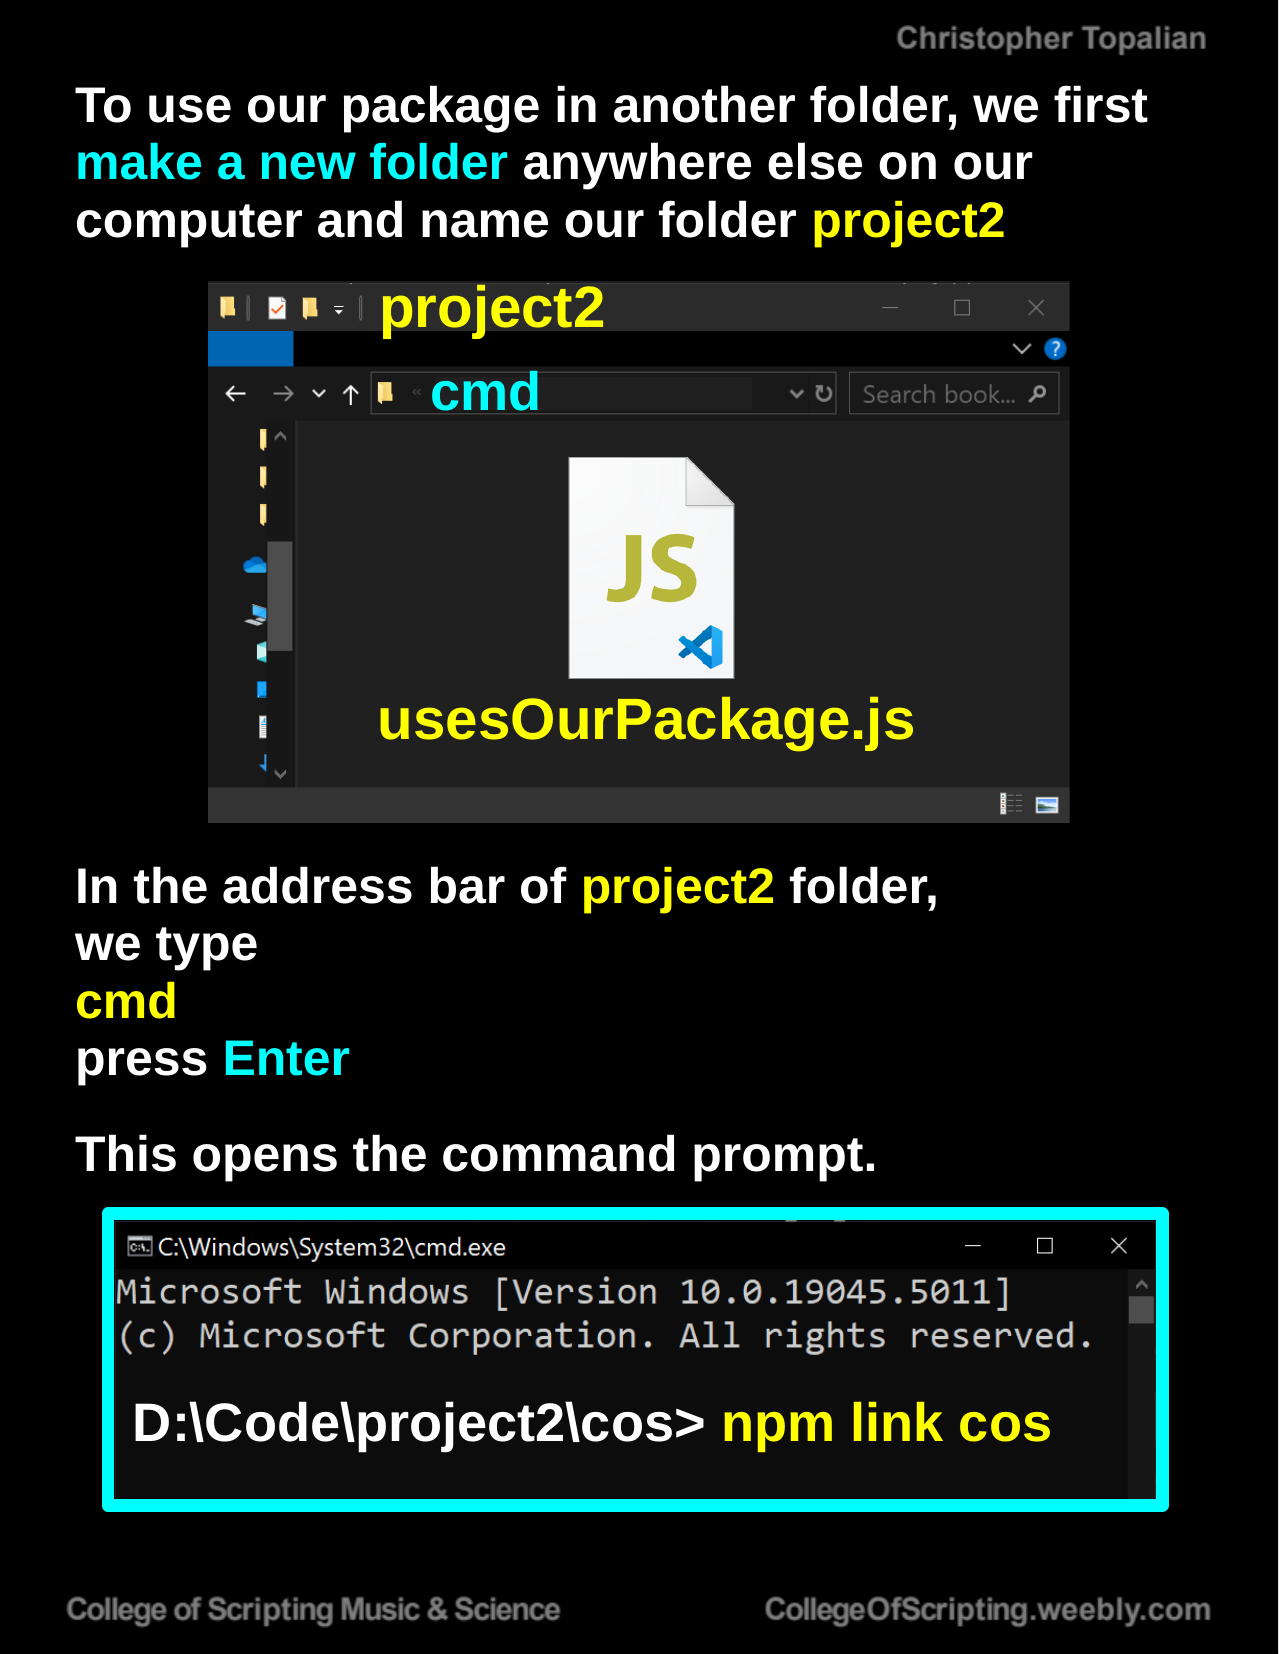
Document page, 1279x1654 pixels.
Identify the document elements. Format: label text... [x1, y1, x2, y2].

text This opens the command prompt. [75, 1124, 1203, 1182]
picture [114, 1220, 1156, 1499]
text cmd [75, 971, 1203, 1028]
picture [208, 281, 1070, 823]
text press Enter [75, 1028, 1203, 1086]
text In the address bar of project2 folder, [75, 856, 1203, 913]
text we type [75, 913, 1203, 971]
text To use our package in another folder, we first make a new folder anywhere else on our computer and name our folder project2 [75, 75, 1203, 247]
